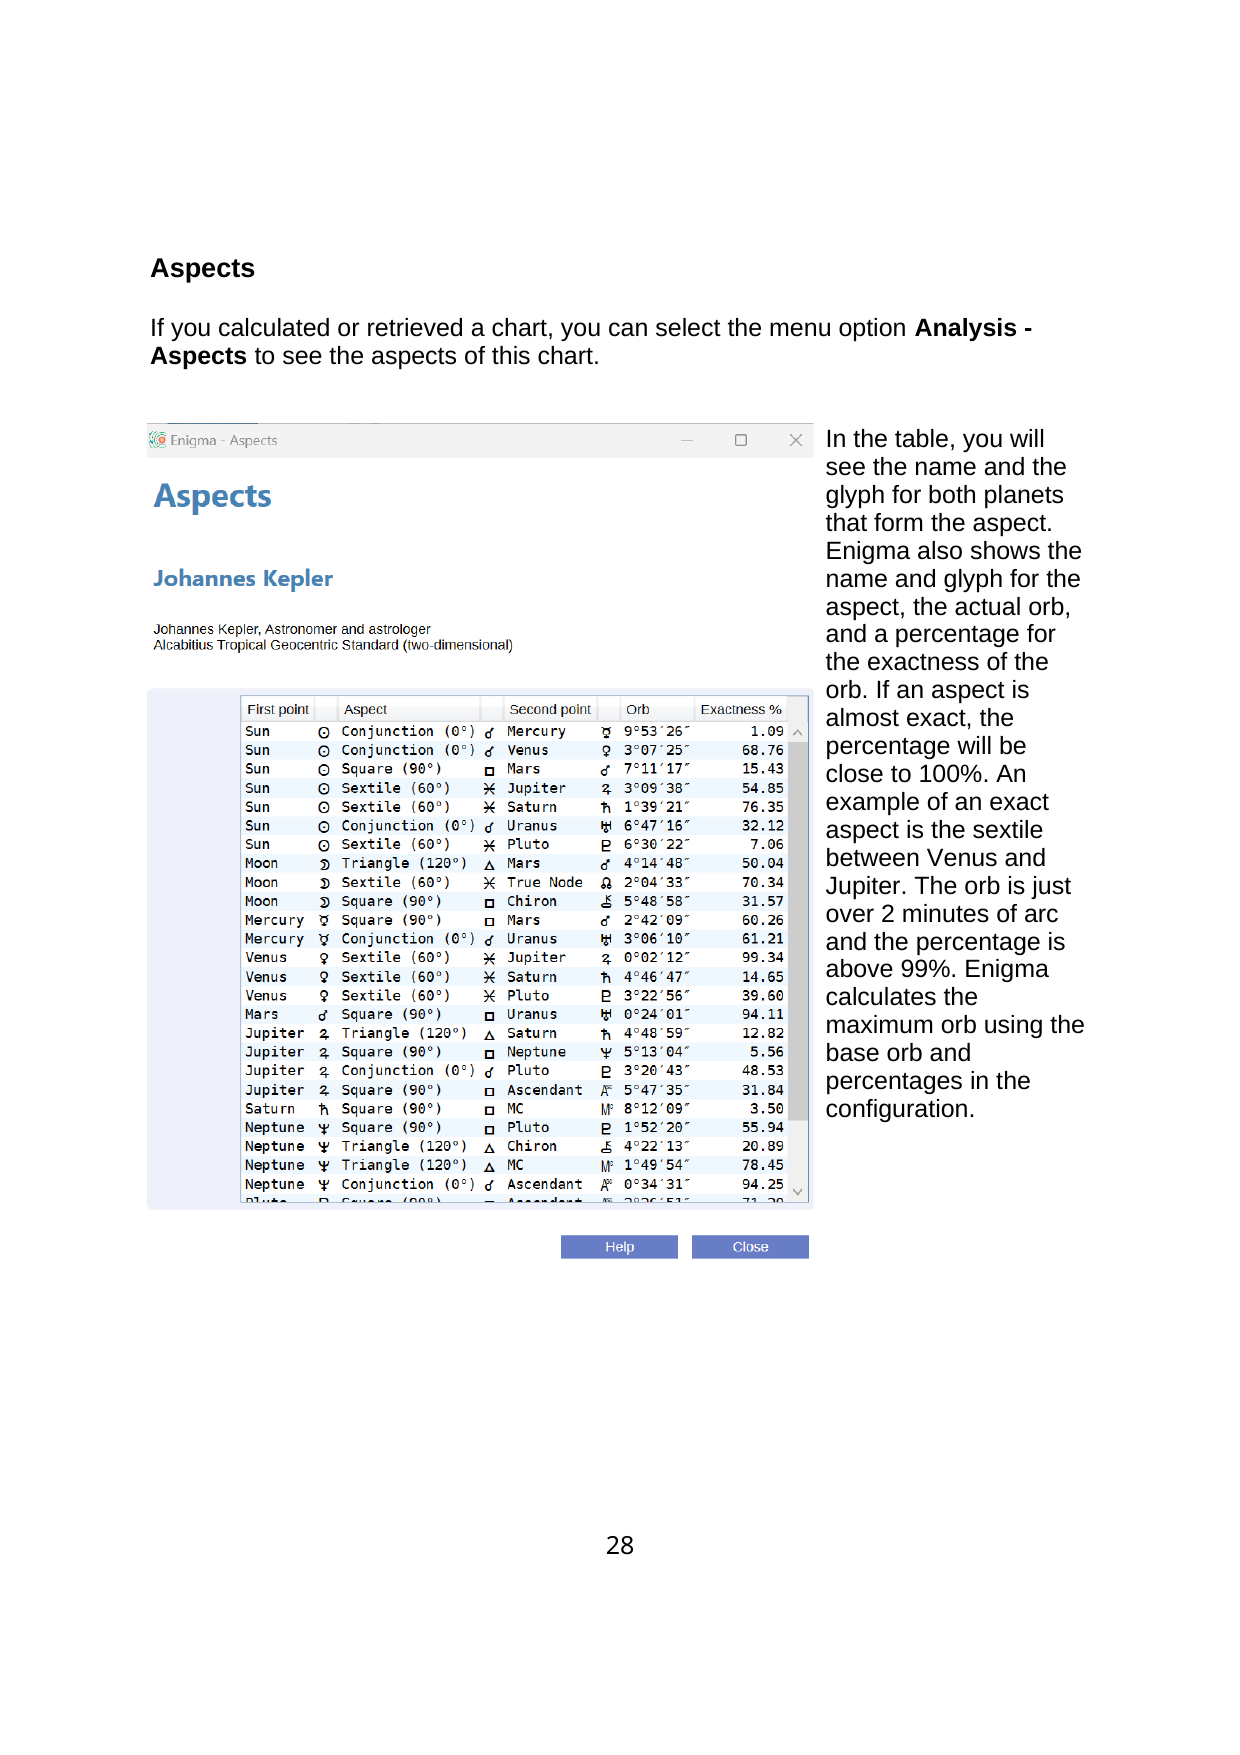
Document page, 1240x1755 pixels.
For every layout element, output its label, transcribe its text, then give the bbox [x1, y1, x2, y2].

subtitle Aspects [150, 253, 1089, 284]
picture [146, 423, 814, 1280]
text In the table, you will see the name and the glyph for both planets that form the aspect. Enigma also shows the name and glyph for the aspect, the actual orb, and a percentage for the exactness of the orb. If an aspect is almost exact, the percentage will be close to 100%. An example of an exact aspect is the sextile between Venus and Jupiter. The orb is just over 2 minutes of arc and the percentage is above 99%. Enigma calculates the maximum orb using the base orb and percentages in the configuration. [814, 425, 1089, 1123]
text If you calculated or retrieved a chart, you can select the menu option Analysis - Aspects to see the aspects of this chart. [150, 314, 1089, 370]
